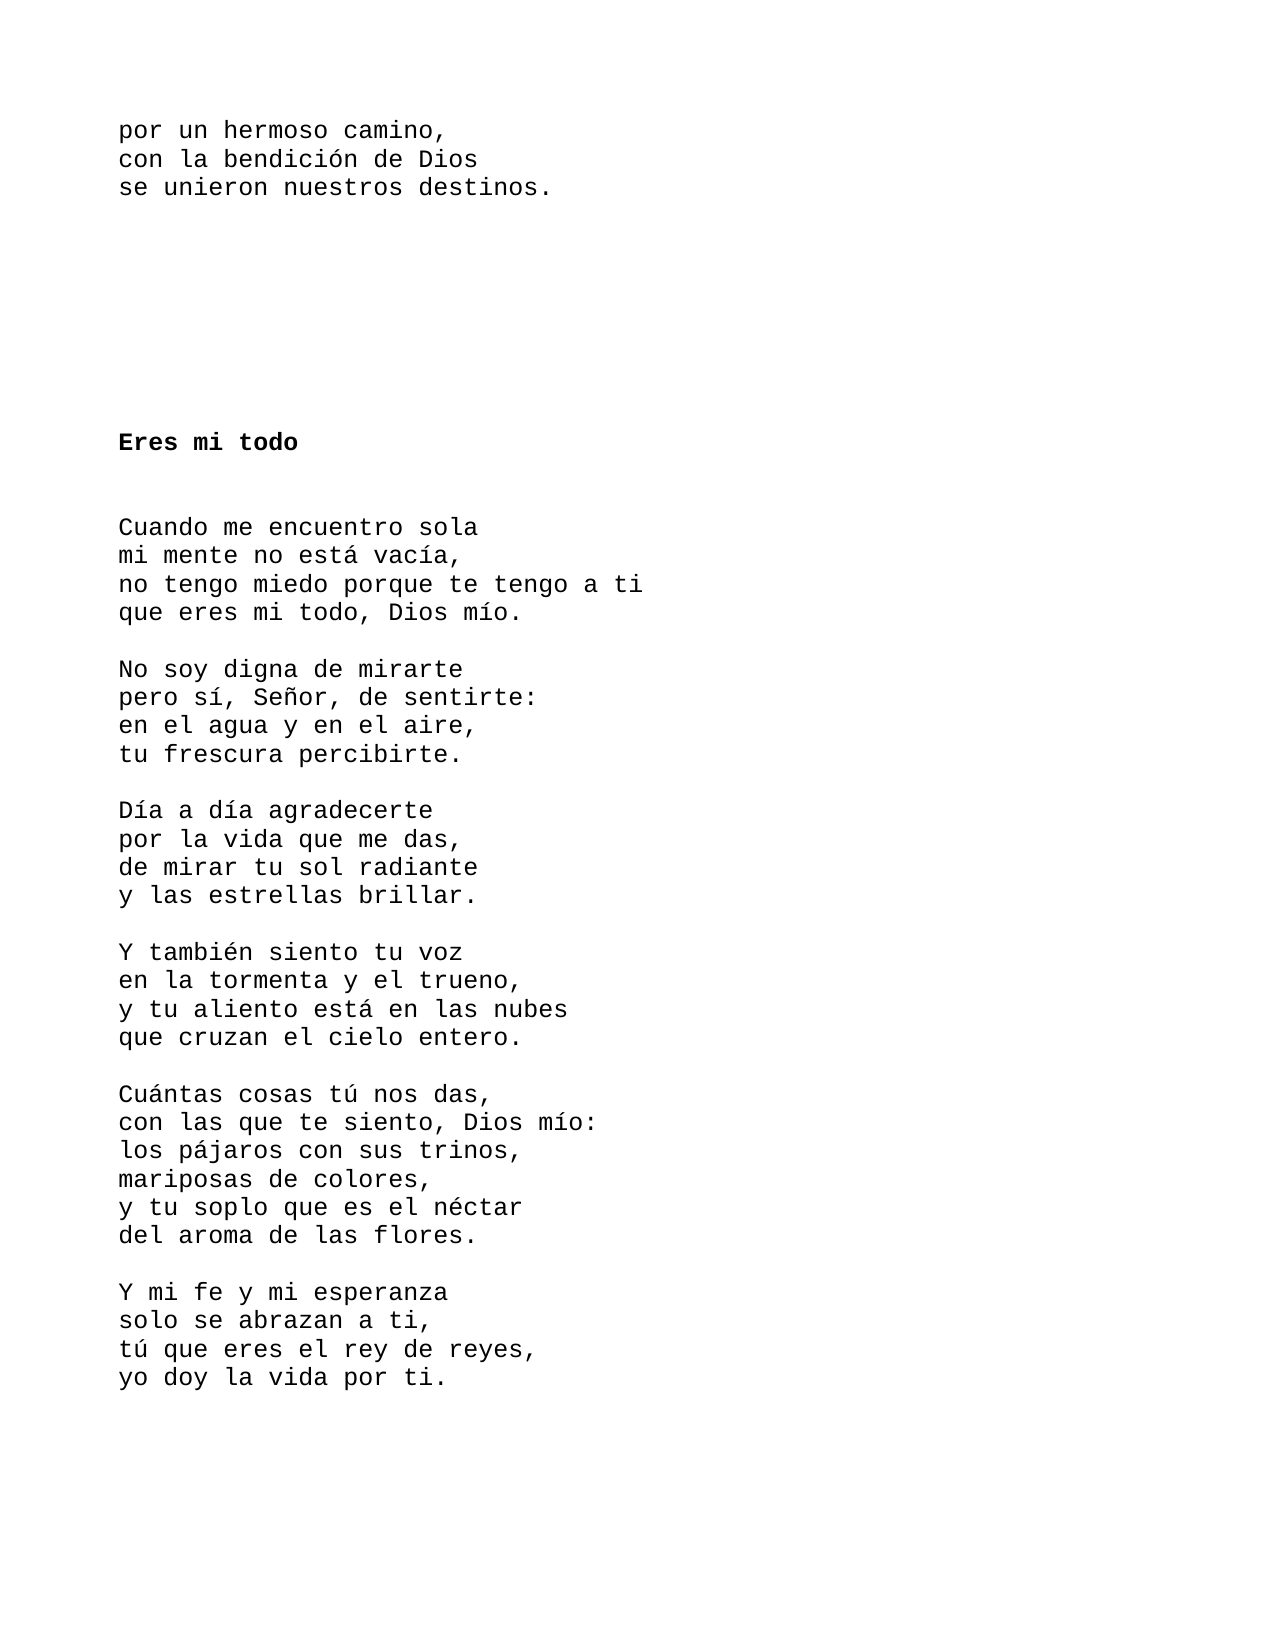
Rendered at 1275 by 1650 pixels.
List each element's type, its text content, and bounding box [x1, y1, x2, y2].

text Día a día agradecerte [118, 798, 1157, 826]
text y tu soplo que es el néctar [118, 1195, 1157, 1223]
text por la vida que me das, [118, 826, 1157, 855]
text mariposas de colores, [118, 1166, 1157, 1195]
text los pájaros con sus trinos, [118, 1138, 1157, 1166]
text se unieron nuestros destinos. [118, 175, 1157, 203]
text de mirar tu sol radiante [118, 855, 1157, 883]
text Cuántas cosas tú nos das, [118, 1081, 1157, 1110]
text con las que te siento, Dios mío: [118, 1110, 1157, 1138]
text por un hermoso camino, [118, 118, 1157, 146]
text solo se abrazan a ti, [118, 1308, 1157, 1336]
text con la bendición de Dios [118, 146, 1157, 175]
text mi mente no está vacía, [118, 543, 1157, 571]
text Y también siento tu voz [118, 940, 1157, 968]
text tú que eres el rey de reyes, [118, 1336, 1157, 1365]
text que eres mi todo, Dios mío. [118, 600, 1157, 628]
text yo doy la vida por ti. [118, 1365, 1157, 1393]
text no tengo miedo porque te tengo a ti [118, 571, 1157, 600]
text del aroma de las flores. [118, 1223, 1157, 1251]
text No soy digna de mirarte [118, 656, 1157, 685]
text y tu aliento está en las nubes [118, 996, 1157, 1025]
text en la tormenta y el trueno, [118, 968, 1157, 996]
text Cuando me encuentro sola [118, 515, 1157, 543]
text en el agua y en el aire, [118, 713, 1157, 741]
text Y mi fe y mi esperanza [118, 1280, 1157, 1308]
text tu frescura percibirte. [118, 741, 1157, 770]
text que cruzan el cielo entero. [118, 1025, 1157, 1053]
text y las estrellas brillar. [118, 883, 1157, 911]
text Eres mi todo [118, 430, 1157, 458]
text pero sí, Señor, de sentirte: [118, 685, 1157, 713]
